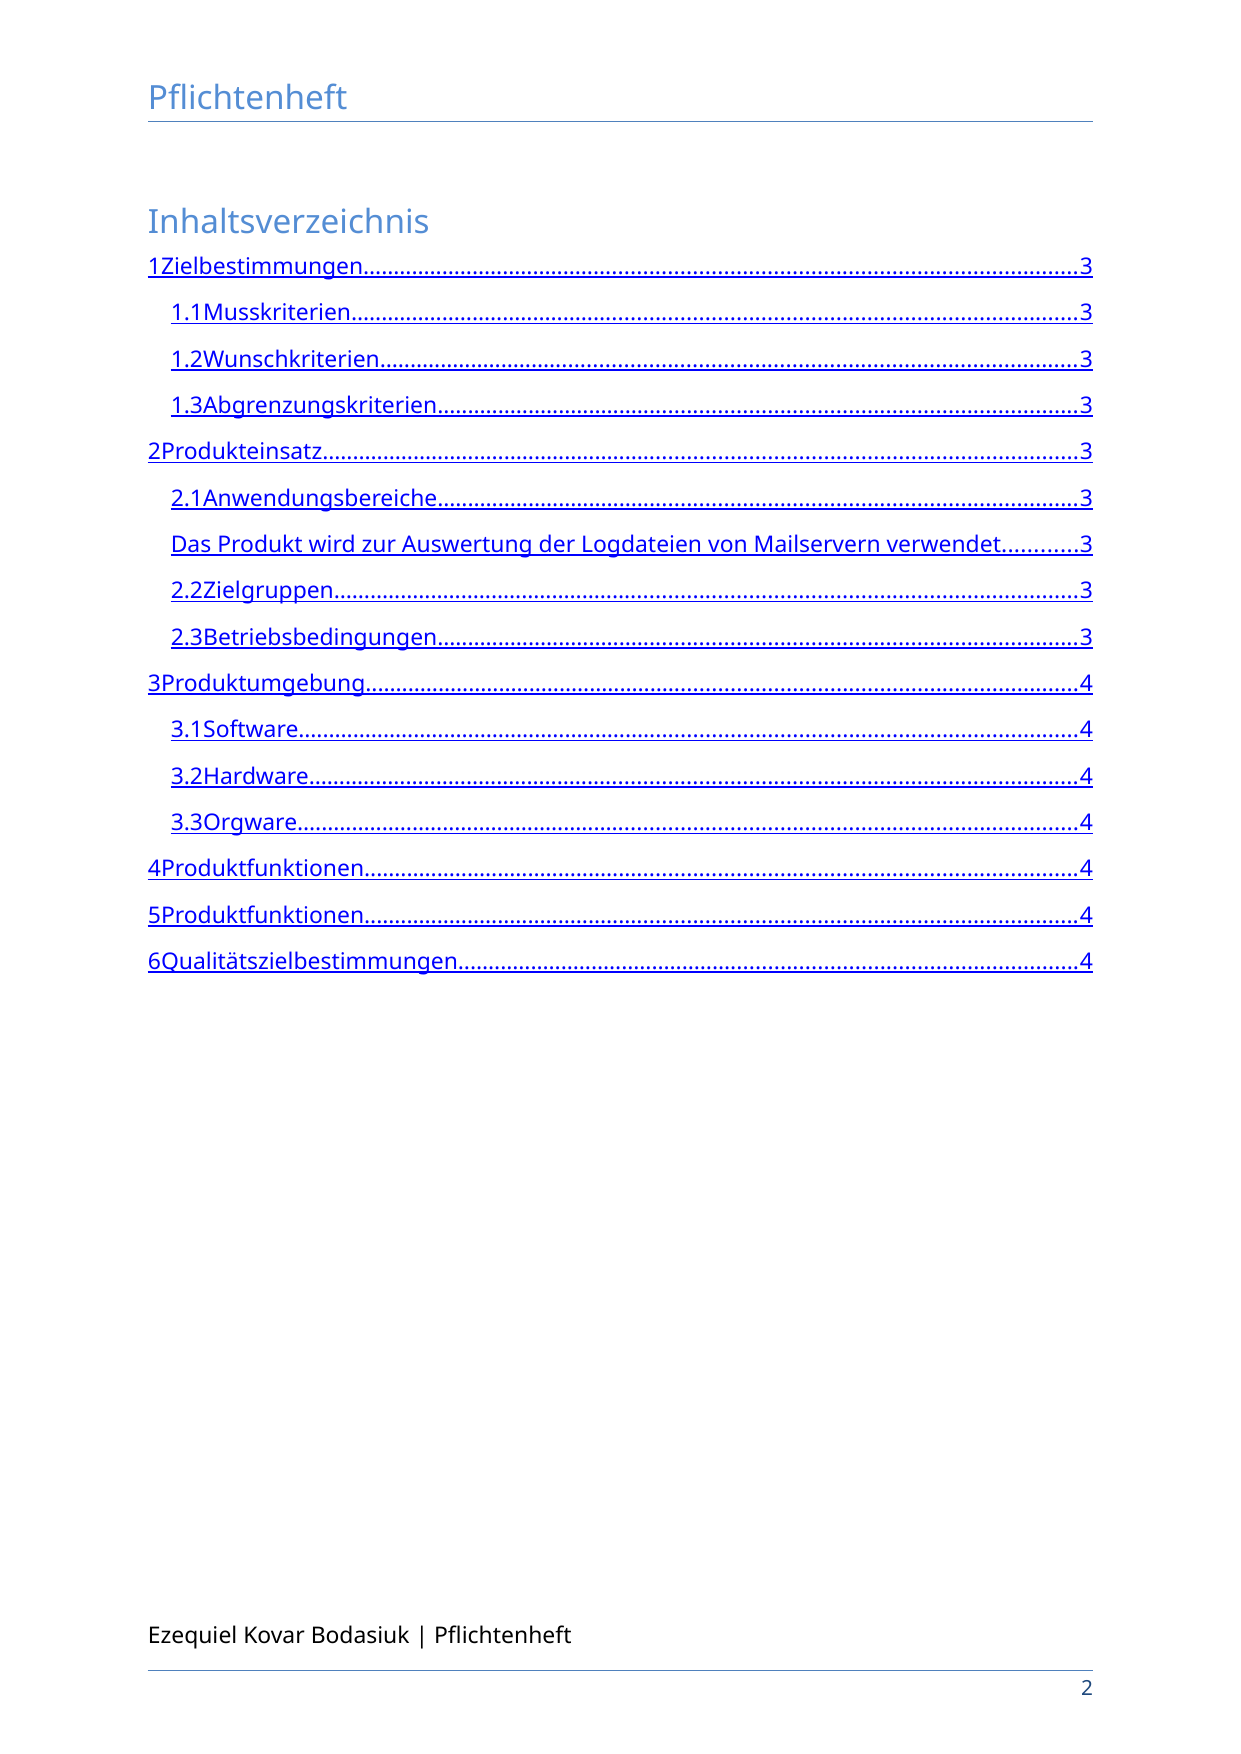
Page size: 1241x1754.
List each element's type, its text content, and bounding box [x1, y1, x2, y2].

text 1.1Musskriterien 3 [171, 296, 1093, 323]
text 5Produktfunktionen 4 [148, 899, 1093, 925]
text Das Produkt wird zur Auswertung der Logdateien von Mailservern verwendet. 3 [171, 528, 1093, 554]
text 2.3Betriebsbedingungen 3 [171, 621, 1093, 647]
text 1.3Abgrenzungskriterien 3 [171, 389, 1093, 415]
text 3.2Hardware 4 [171, 760, 1093, 786]
text 2.2Zielgruppen 3 [171, 574, 1093, 601]
text 3.3Orgware 4 [171, 806, 1093, 833]
text 3Produktumgebung 4 [148, 667, 1093, 693]
text 3.1Software 4 [171, 713, 1093, 740]
text 2.1Anwendungsbereiche 3 [171, 482, 1093, 508]
text 4Produktfunktionen 4 [148, 852, 1093, 879]
text 1Zielbestimmungen 3 [148, 250, 1093, 276]
text [171, 602, 1093, 606]
text [148, 880, 1093, 884]
text 2Produkteinsatz 3 [148, 435, 1093, 462]
subtitle Inhaltsverzeichnis [148, 198, 1093, 243]
text 6Qualitätszielbestimmungen 4 [148, 945, 1093, 971]
text 1.2Wunschkriterien 3 [171, 342, 1093, 369]
